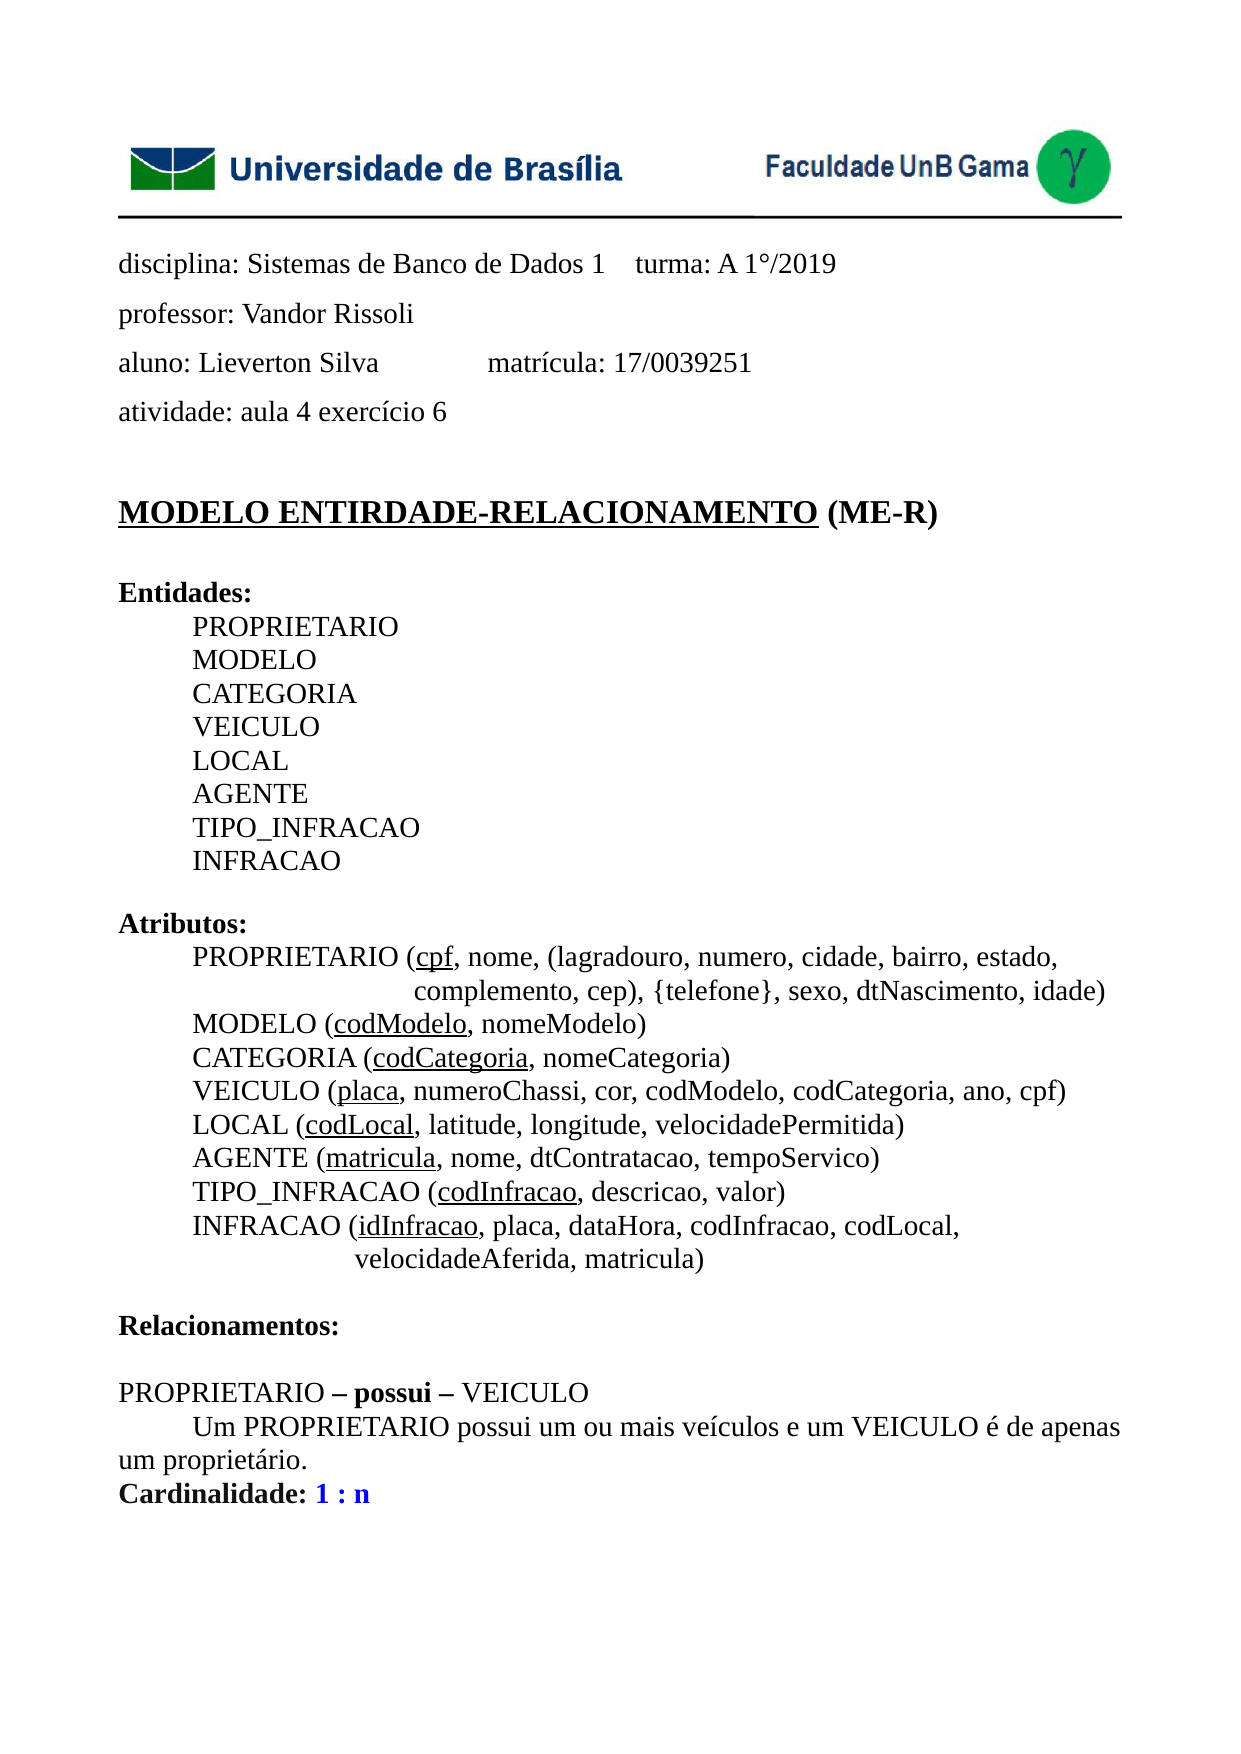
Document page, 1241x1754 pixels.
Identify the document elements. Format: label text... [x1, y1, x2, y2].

text Relacionamentos: [118, 1308, 1122, 1342]
text LOCAL [118, 743, 1122, 776]
text CATEGORIA (codCategoria, nomeCategoria) [118, 1040, 1122, 1073]
text PROPRIETARIO (cpf, nome, (lagradouro, numero, cidade, bairro, estado, complemento, cep), {telefone}, sexo, dtNascimento, idade) [118, 939, 1122, 1006]
text Um PROPRIETARIO possui um ou mais veículos e um VEICULO é de apenas um proprietário. [118, 1409, 1122, 1476]
text MODELO ENTIRDADE-RELACIONAMENTO (ME-R) [118, 492, 1122, 531]
text TIPO_INFRACAO [118, 810, 1122, 843]
text professor: Vandor Rissoli [118, 296, 1122, 329]
text MODELO (codModelo, nomeModelo) [118, 1006, 1122, 1040]
text aluno: Lieverton Silva matrícula: 17/0039251 [118, 345, 1122, 378]
text LOCAL (codLocal, latitude, longitude, velocidadePermitida) [118, 1107, 1122, 1141]
picture [118, 121, 1123, 247]
text MODELO [118, 642, 1122, 676]
text VEICULO (placa, numeroChassi, cor, codModelo, codCategoria, ano, cpf) [118, 1073, 1122, 1107]
text Entidades: [118, 575, 1122, 609]
text AGENTE [118, 776, 1122, 810]
text PROPRIETARIO – possui – VEICULO [118, 1375, 1122, 1409]
text disciplina: Sistemas de Banco de Dados 1 turma: A 1°/2019 [118, 247, 1122, 280]
text PROPRIETARIO [118, 609, 1122, 642]
text INFRACAO [118, 843, 1122, 877]
text Cardinalidade: 1 : n [118, 1476, 1122, 1509]
text TIPO_INFRACAO (codInfracao, descricao, valor) [118, 1174, 1122, 1208]
text atividade: aula 4 exercício 6 [118, 394, 1122, 428]
text Atributos: [118, 906, 1122, 939]
text VEICULO [118, 709, 1122, 743]
text AGENTE (matricula, nome, dtContratacao, tempoServico) [118, 1141, 1122, 1174]
text CATEGORIA [118, 676, 1122, 709]
text INFRACAO (idInfracao, placa, dataHora, codInfracao, codLocal, velocidadeAferida, matricula) [118, 1208, 1122, 1275]
